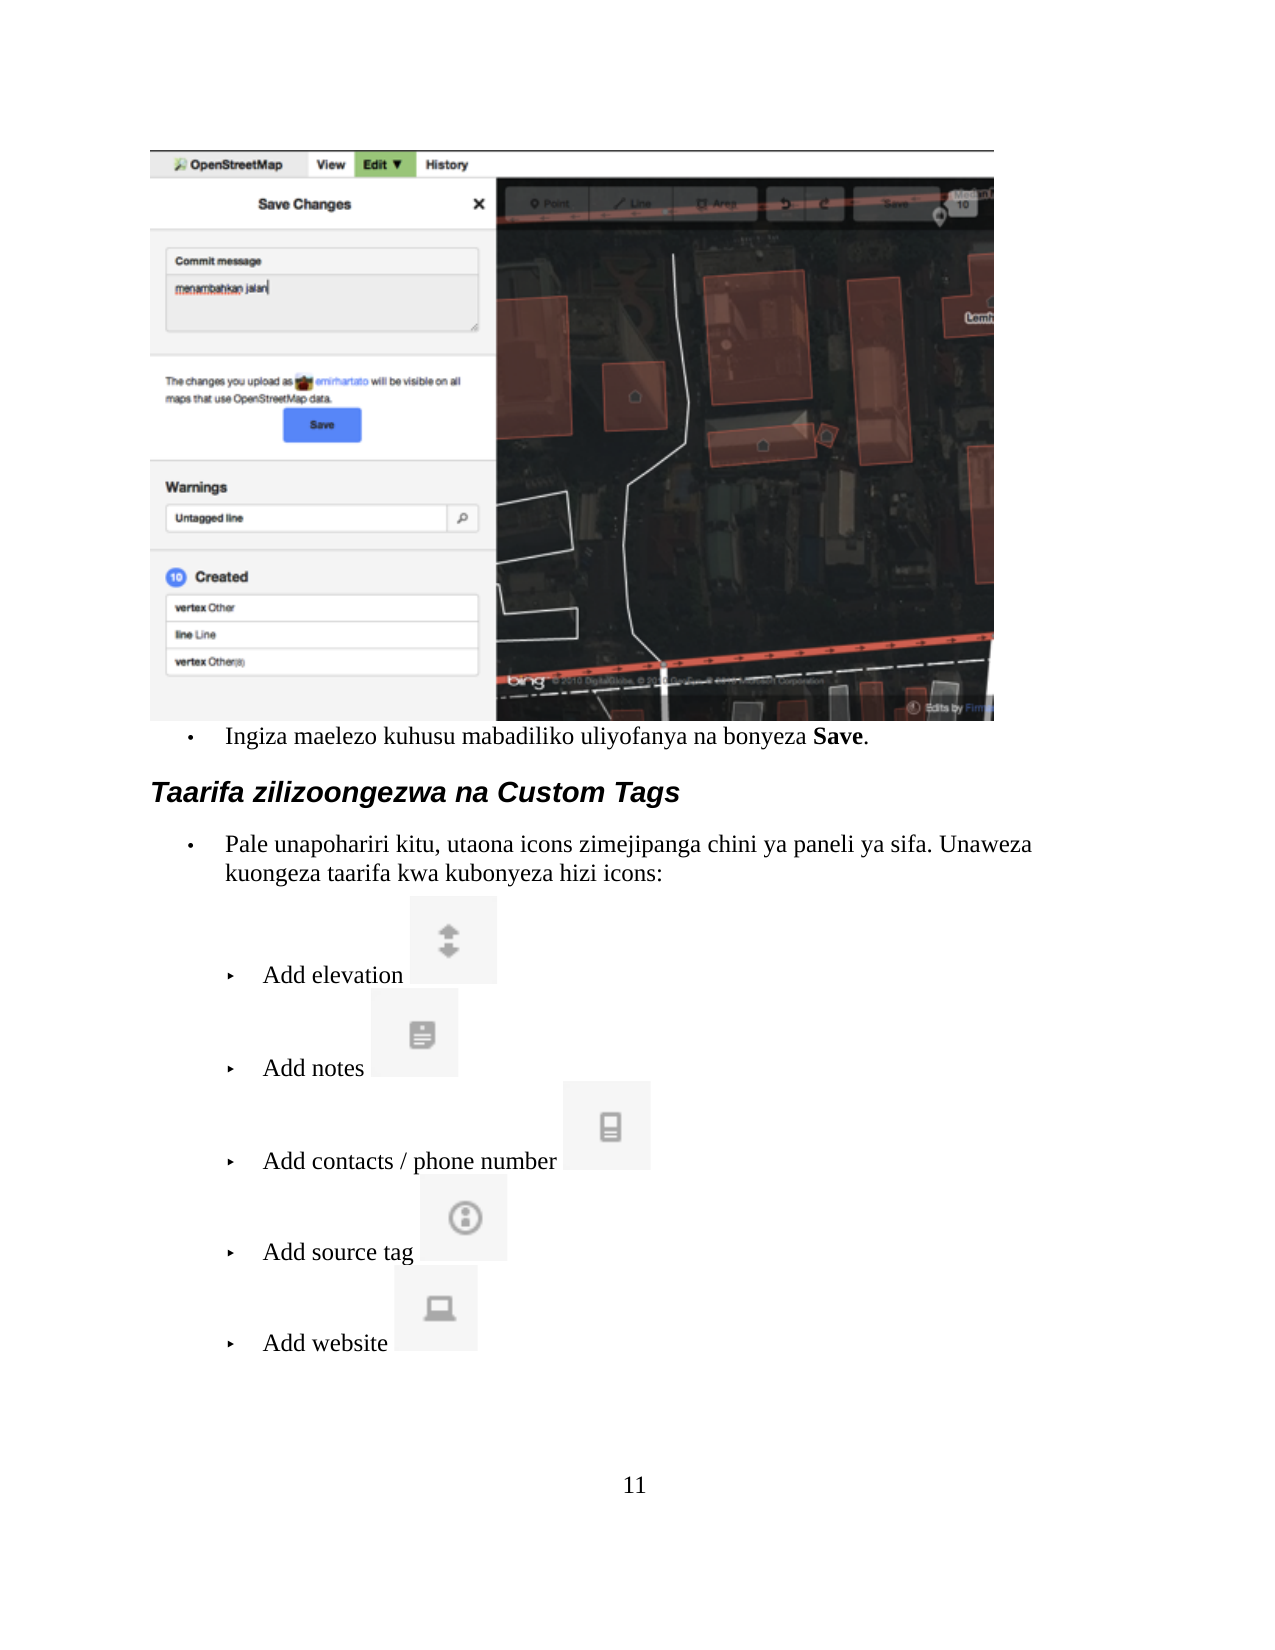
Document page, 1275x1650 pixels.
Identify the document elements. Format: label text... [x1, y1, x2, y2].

subtitle Taarifa zilizoongezwa na Custom Tags [150, 774, 1125, 808]
list Add contacts / phone number [225, 1082, 1125, 1175]
list Pale unapohariri kitu, utaona icons zimejipanga chini ya paneli ya sifa. Unaweza kuongeza taarifa kwa kubonyeza hizi icons: [187, 829, 1125, 887]
picture [563, 1081, 651, 1170]
picture [420, 1174, 508, 1261]
list Add notes [225, 989, 1125, 1082]
list Add website [225, 1266, 1125, 1356]
list Add elevation [225, 896, 1125, 989]
list Ingiza maelezo kuhusu mabadiliko uliyofanya na bonyeza Save. [187, 721, 1125, 749]
picture [370, 988, 459, 1077]
picture [394, 1265, 478, 1351]
list Add source tag [225, 1175, 1125, 1266]
picture [409, 896, 498, 984]
picture [150, 150, 994, 721]
